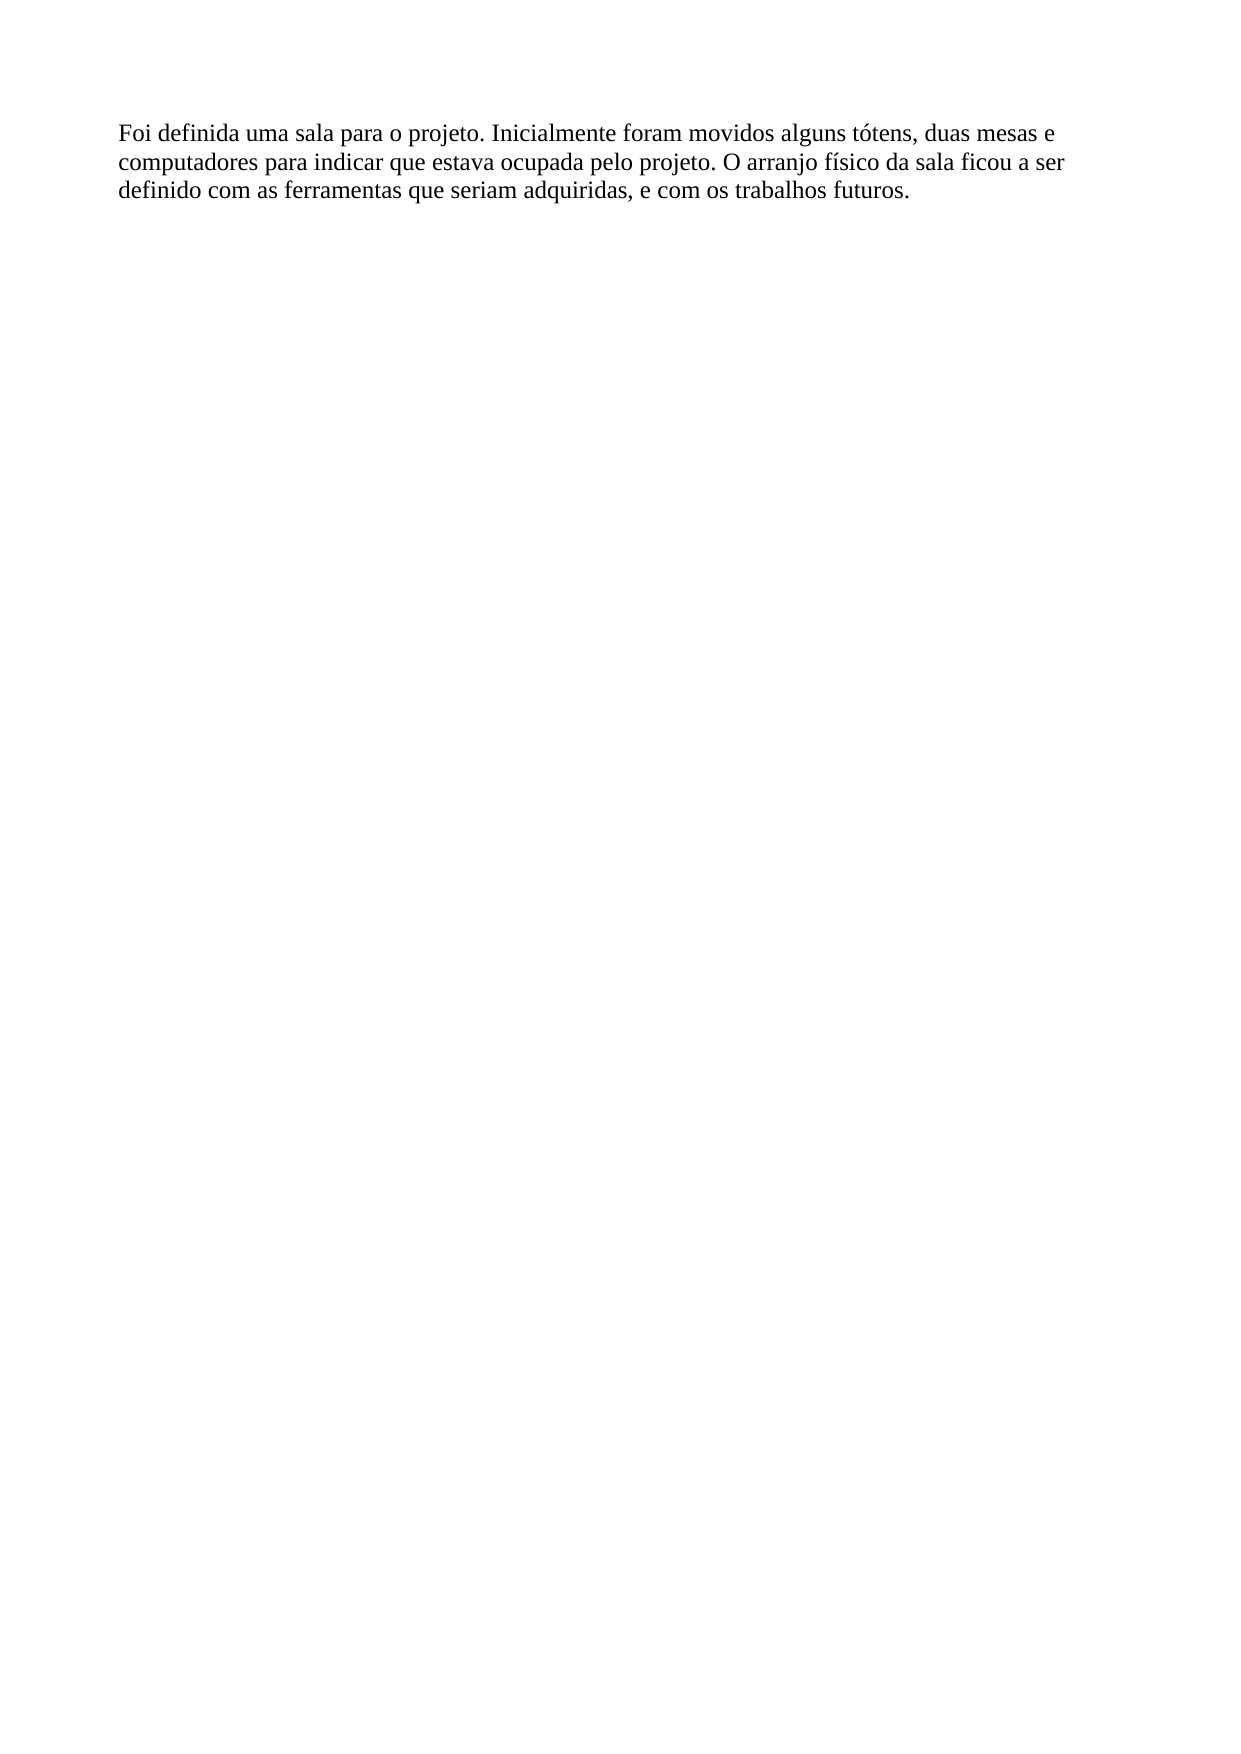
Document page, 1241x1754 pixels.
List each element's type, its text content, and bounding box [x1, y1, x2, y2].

text Foi definida uma sala para o projeto. Inicialmente foram movidos alguns tótens, duas mesas e computadores para indicar que estava ocupada pelo projeto. O arranjo físico da sala ficou a ser definido com as ferramentas que seriam adquiridas, e com os trabalhos futuros. [118, 118, 1122, 204]
